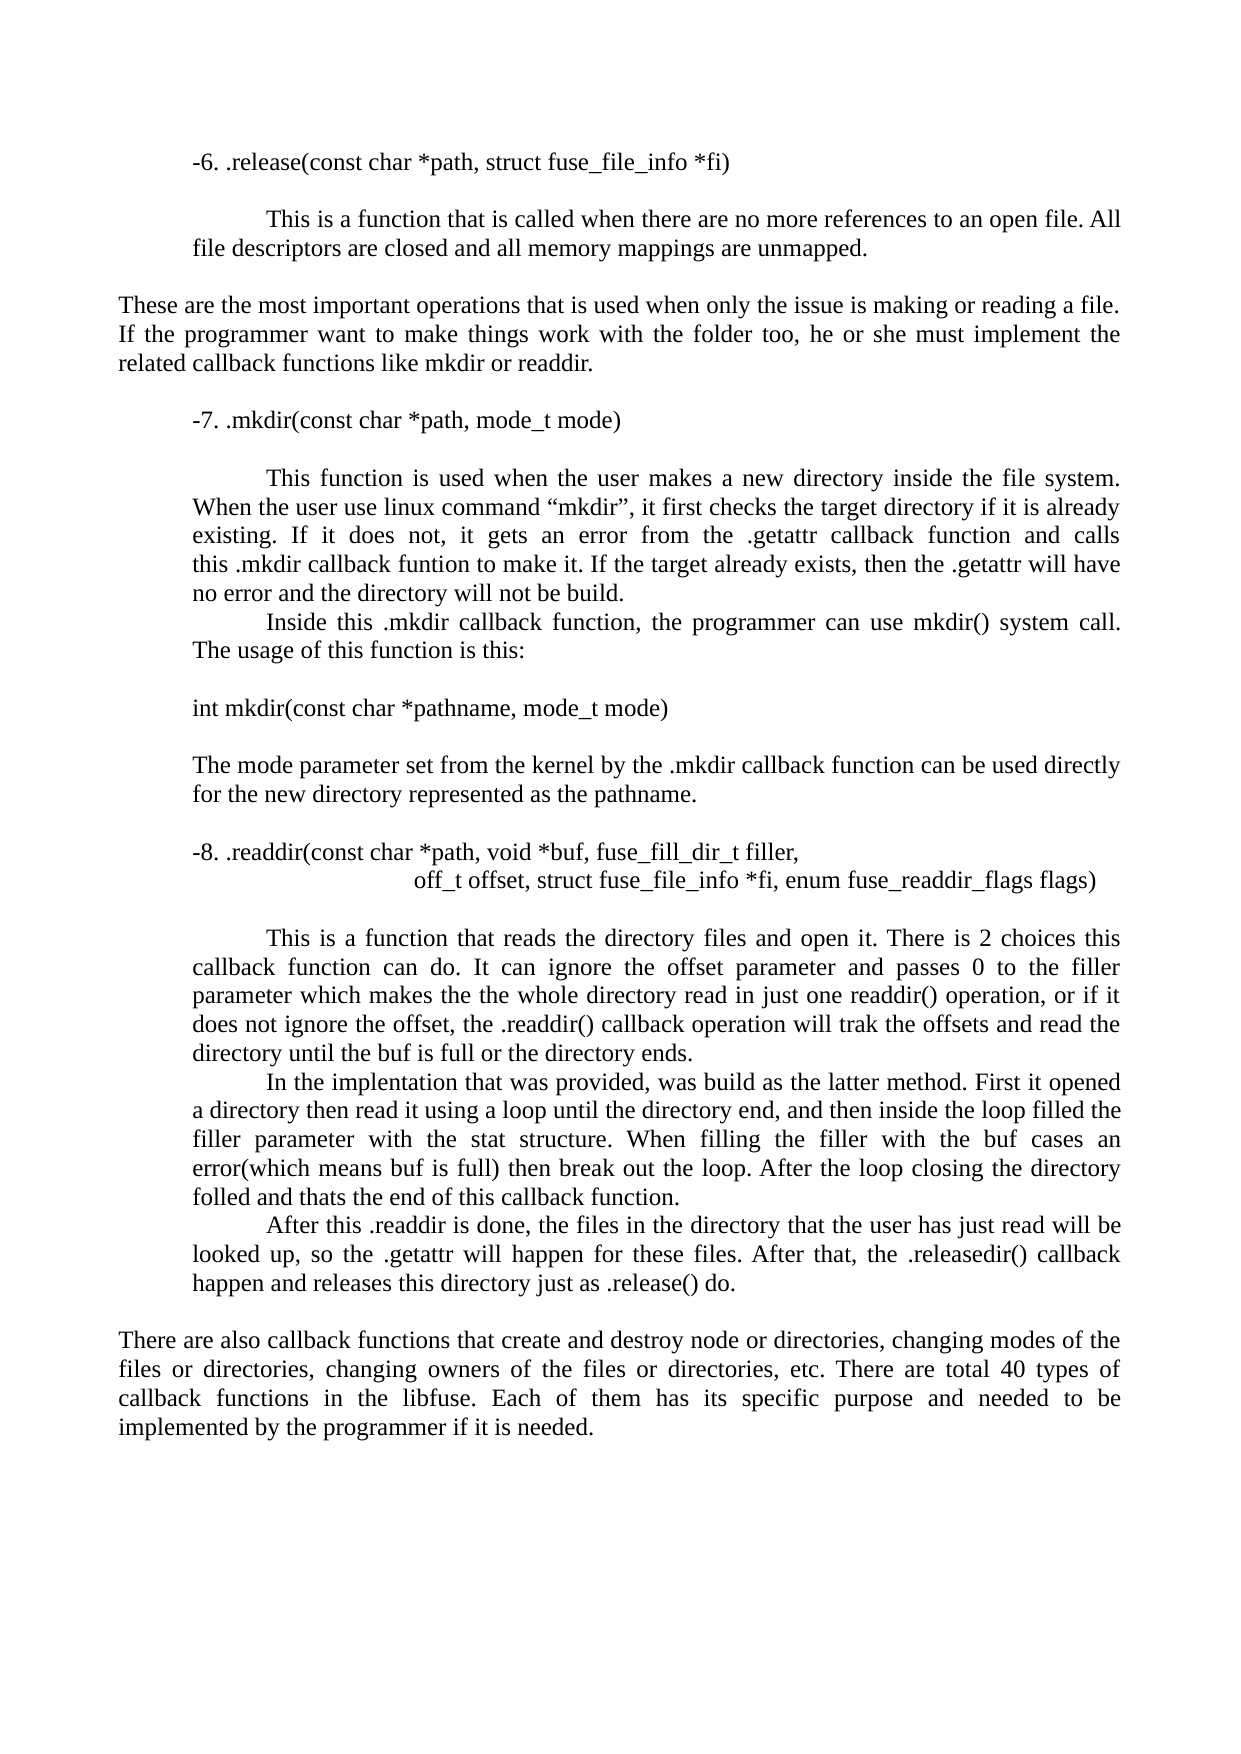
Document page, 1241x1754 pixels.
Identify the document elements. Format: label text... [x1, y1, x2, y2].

text There are also callback functions that create and destroy node or directories, changing modes of the files or directories, changing owners of the files or directories, etc. There are total 40 types of callback functions in the libfuse. Each of them has its specific purpose and needed to be implemented by the programmer if it is needed. [118, 1326, 1122, 1441]
text int mkdir(const char *pathname, mode_t mode) [192, 693, 1122, 722]
text This is a function that is called when there are no more references to an open file. All file descriptors are closed and all memory mappings are unmapped. [192, 204, 1122, 262]
text After this .readdir is done, the files in the directory that the user has just read will be looked up, so the .getattr will happen for these files. After that, the .releasedir() callback happen and releases this directory just as .release() do. [192, 1211, 1122, 1297]
text -8. .readdir(const char *path, void *buf, fuse_fill_dir_t filler, [192, 837, 1122, 866]
text In the implentation that was provided, was build as the latter method. First it opened a directory then read it using a loop until the directory end, and then inside the loop filled the filler parameter with the stat structure. When filling the filler with the buf cases an error(which means buf is full) then break out the loop. After the loop closing the directory folled and thats the end of this callback function. [192, 1067, 1122, 1211]
text -6. .release(const char *path, struct fuse_file_info *fi) [192, 147, 1122, 176]
text The mode parameter set from the kernel by the .mkdir callback function can be used directly for the new directory represented as the pathname. [192, 751, 1122, 808]
text Inside this .mkdir callback function, the programmer can use mkdir() system call. The usage of this function is this: [192, 607, 1122, 664]
text This is a function that reads the directory files and open it. There is 2 choices this callback function can do. It can ignore the offset parameter and passes 0 to the filler parameter which makes the the whole directory read in just one readdir() operation, or if it does not ignore the offset, the .readdir() callback operation will trak the offsets and read the directory until the buf is full or the directory ends. [192, 923, 1122, 1067]
text off_t offset, struct fuse_file_info *fi, enum fuse_readdir_flags flags) [192, 866, 1122, 894]
text These are the most important operations that is used when only the issue is making or reading a file. If the programmer want to make things work with the folder too, he or she must implement the related callback functions like mkdir or readdir. [118, 291, 1122, 377]
text -7. .mkdir(const char *path, mode_t mode) [118, 406, 1122, 434]
text This function is used when the user makes a new directory inside the file system. When the user use linux command “mkdir”, it first checks the target directory if it is already existing. If it does not, it gets an error from the .getattr callback function and calls this .mkdir callback funtion to make it. If the target already exists, then the .getattr will have no error and the directory will not be build. [192, 463, 1122, 607]
